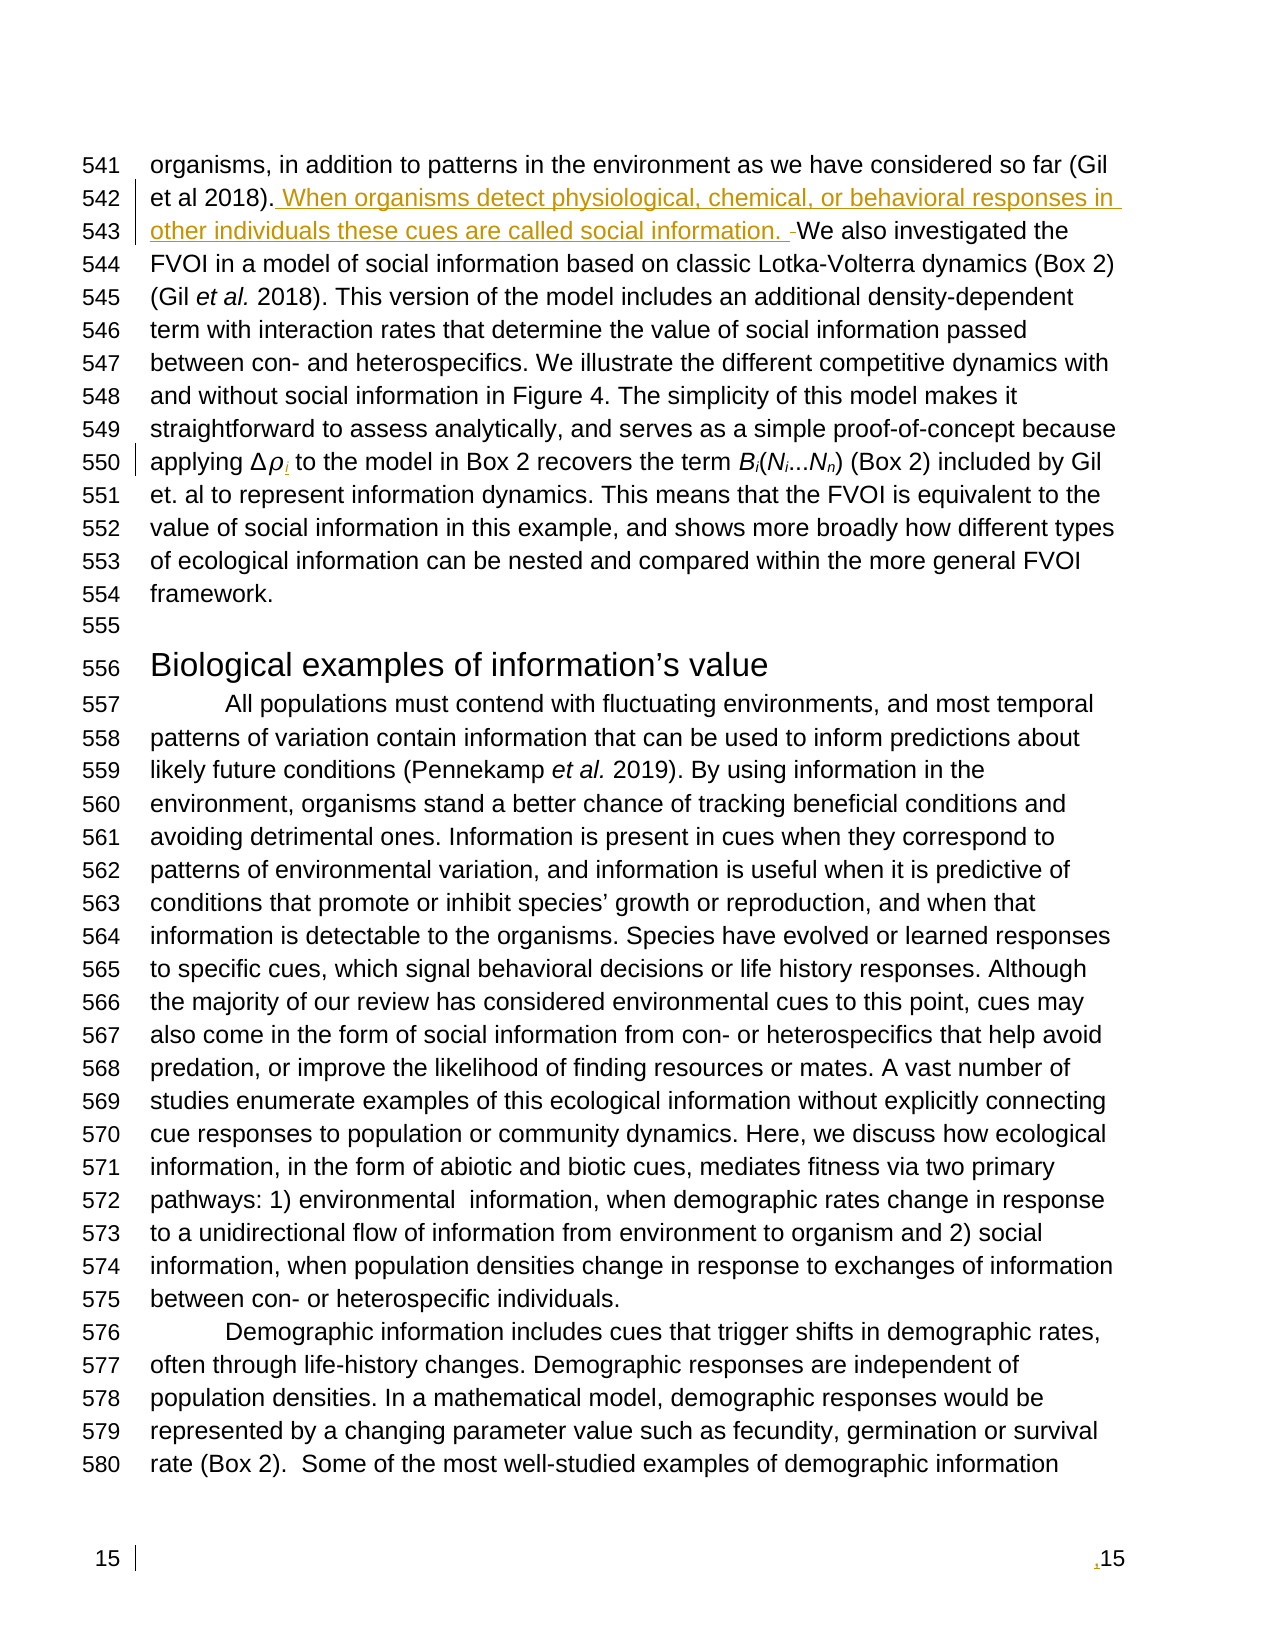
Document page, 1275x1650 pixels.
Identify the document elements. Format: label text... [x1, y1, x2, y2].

text All populations must contend with fluctuating environments, and most temporal patterns of variation contain information that can be used to inform predictions about likely future conditions (Pennekamp et al. 2019). By using information in the environment, organisms stand a better chance of tracking beneficial conditions and avoiding detrimental ones. Information is present in cues when they correspond to patterns of environmental variation, and information is useful when it is predictive of conditions that promote or inhibit species’ growth or reproduction, and when that information is detectable to the organisms. Species have evolved or learned responses to specific cues, which signal behavioral decisions or life history responses. Although the majority of our review has considered environmental cues to this point, cues may also come in the form of social information from con- or heterospecifics that help avoid predation, or improve the likelihood of finding resources or mates. A vast number of studies enumerate examples of this ecological information without explicitly connecting cue responses to population or community dynamics. Here, we discuss how ecological information, in the form of abiotic and biotic cues, mediates fitness via two primary pathways: 1) environmental information, when demographic rates change in response to a unidirectional flow of information from environment to organism and 2) social information, when population densities change in response to exchanges of information between con- or heterospecific individuals. [150, 689, 1125, 1313]
text Biological examples of information’s value [150, 645, 1125, 684]
text organisms, in addition to patterns in the environment as we have considered so far (Gil et al 2018). When organisms detect physiological, chemical, or behavioral responses in other individuals these cues are called social information. We also investigated the FVOI in a model of social information based on classic Lotka-Volterra dynamics (Box 2) (Gil et al. 2018). This version of the model includes an additional density-dependent term with interaction rates that determine the value of social information passed between con- and heterospecifics. We illustrate the different competitive dynamics with and without social information in Figure 4. The simplicity of this model makes it straightforward to assess analytically, and serves as a simple proof-of-concept because applying Δ𝜌i to the model in Box 2 recovers the term Bi(Ni...Nn) (Box 2) included by Gil et. al to represent information dynamics. This means that the FVOI is equivalent to the value of social information in this example, and shows more broadly how different types of ecological information can be nested and compared within the more general FVOI framework. [150, 150, 1125, 608]
text Demographic information includes cues that trigger shifts in demographic rates, often through life-history changes. Demographic responses are independent of population densities. In a mathematical model, demographic responses would be represented by a changing parameter value such as fecundity, germination or survival rate (Box 2). Some of the most well-studied examples of demographic information [150, 1317, 1125, 1478]
